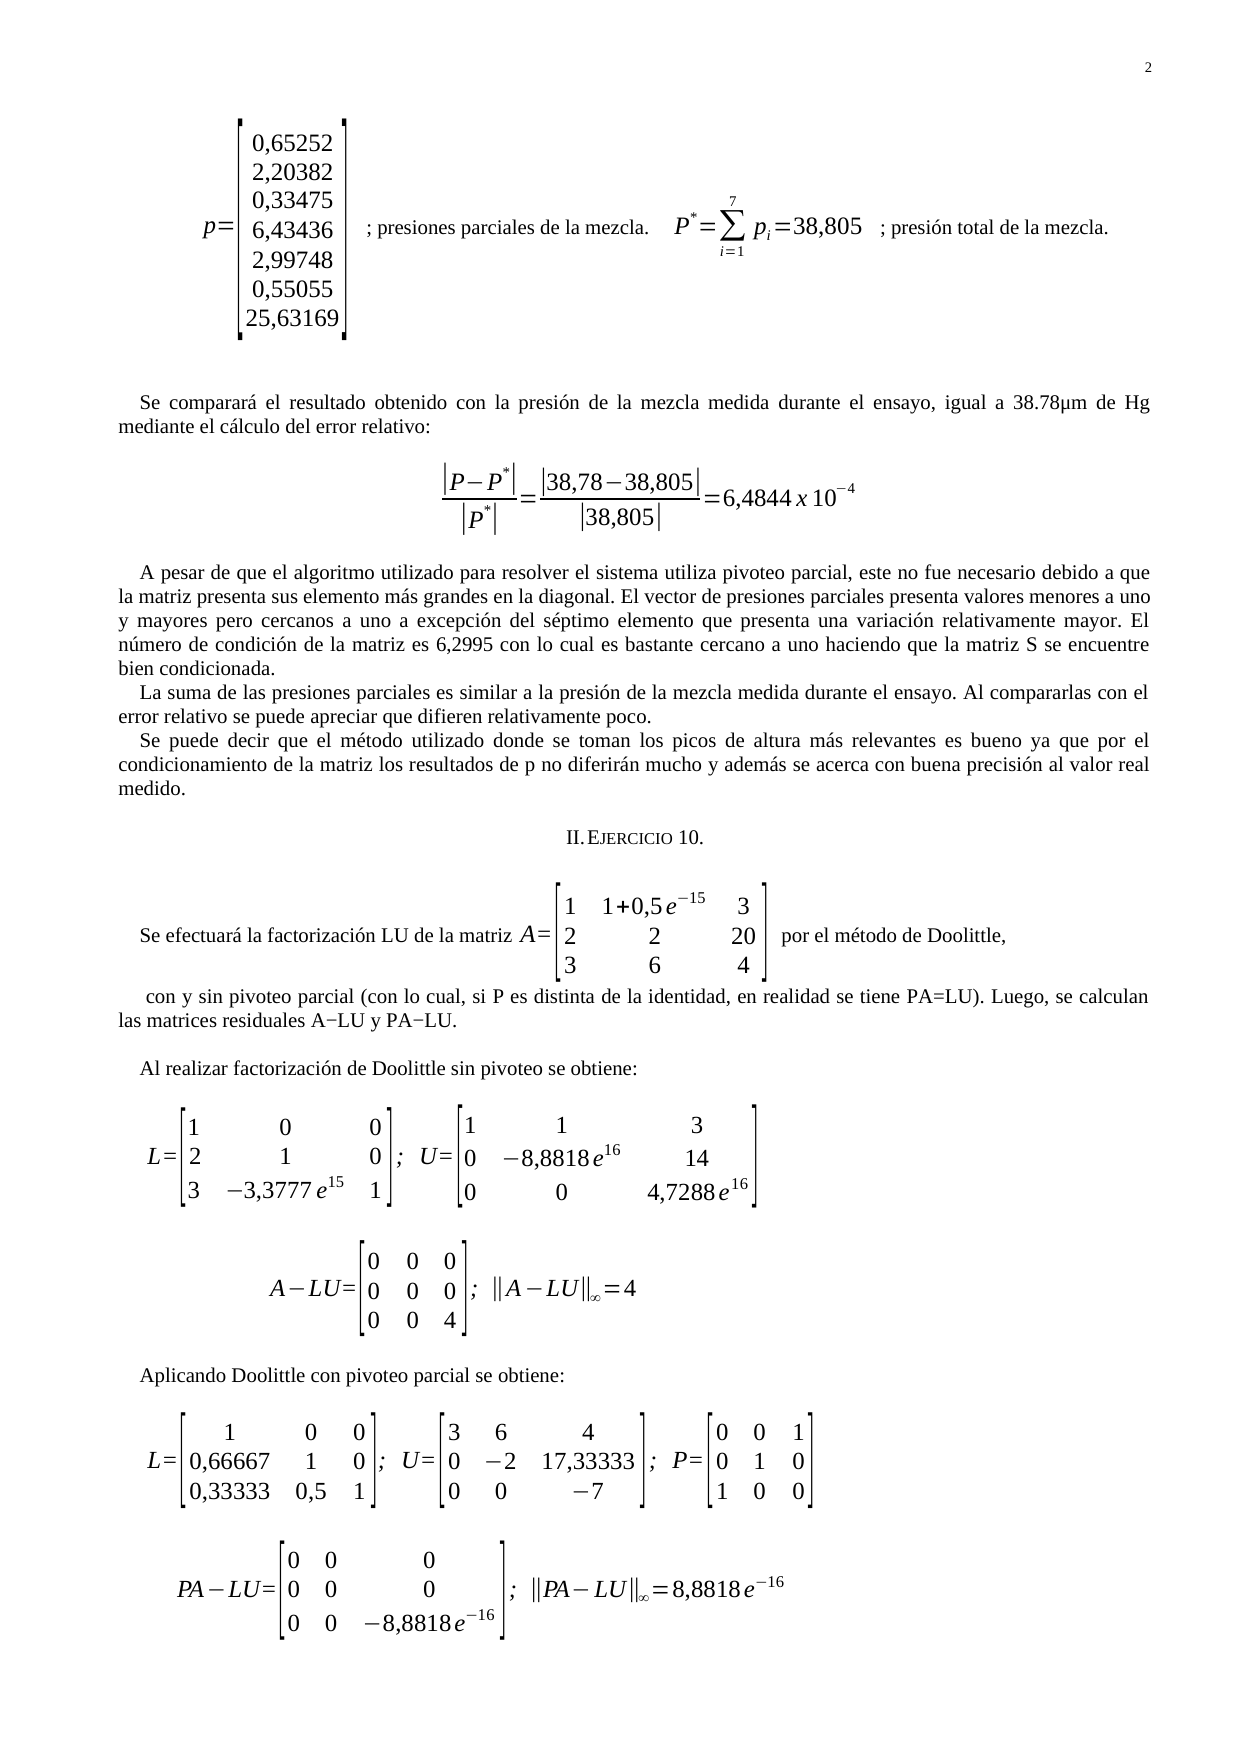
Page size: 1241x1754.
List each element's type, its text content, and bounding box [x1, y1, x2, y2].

text Se comparará el resultado obtenido con la presión de la mezcla medida durante el ensayo, igual a 38.78μm de Hg mediante el cálculo del error relativo: [118, 390, 1152, 438]
text con y sin pivoteo parcial (con lo cual, si P es distinta de la identidad, en realidad se tiene PA=LU). Luego, se calculan las matrices residuales A−LU y PA−LU. [118, 984, 1152, 1032]
text A pesar de que el algoritmo utilizado para resolver el sistema utiliza pivoteo parcial, este no fue necesario debido a que la matriz presenta sus elemento más grandes en la diagonal. El vector de presiones parciales presenta valores menores a uno y mayores pero cercanos a uno a excepción del séptimo elemento que presenta una variación relativamente mayor. El número de condición de la matriz es 6,2995 con lo cual es bastante cercano a uno haciendo que la matriz S se encuentre bien condicionada. [118, 559, 1152, 680]
text La suma de las presiones parciales es similar a la presión de la mezcla medida durante el ensayo. Al compararlas con el error relativo se puede apreciar que difieren relativamente poco. [118, 680, 1152, 728]
subtitle Ejercicio 10. [118, 825, 1152, 849]
text Aplicando Doolittle con pivoteo parcial se obtiene: [118, 1363, 1152, 1387]
text Se efectuará la factorización LU de la matriz [118, 882, 512, 984]
text ; presiones parciales de la mezcla. ; presión total de la mezcla. [118, 118, 1152, 342]
text por el método de Doolittle, [776, 882, 1152, 984]
text Al realizar factorización de Doolittle sin pivoteo se obtiene: [118, 1056, 1152, 1080]
text Se puede decir que el método utilizado donde se toman los picos de altura más relevantes es bueno ya que por el condicionamiento de la matriz los resultados de p no diferirán mucho y además se acerca con buena precisión al valor real medido. [118, 728, 1152, 800]
